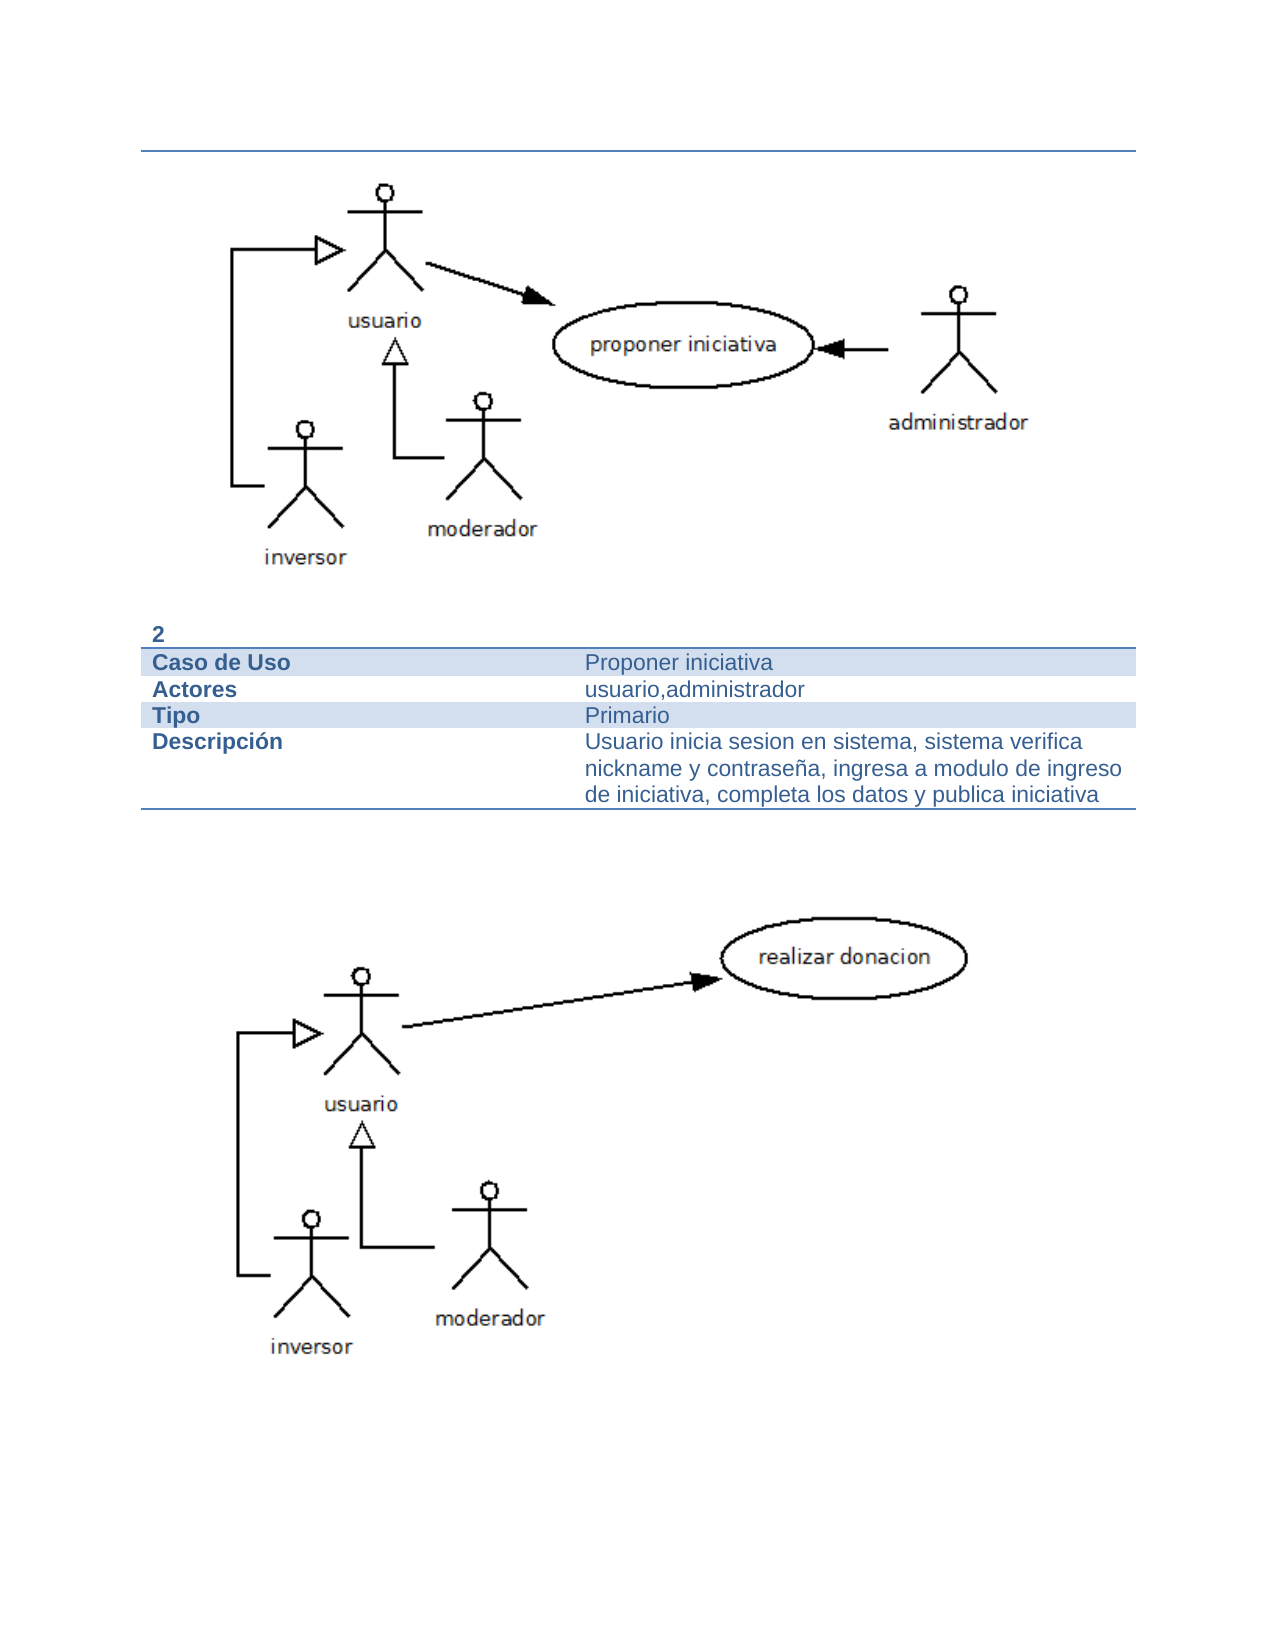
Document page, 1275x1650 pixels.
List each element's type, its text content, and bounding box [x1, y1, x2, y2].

picture [171, 911, 1104, 1376]
table_cell Primario [573, 702, 1136, 728]
table_cell Actores [141, 676, 573, 702]
table_cell Descripción [141, 728, 573, 807]
table_cell Caso de Uso [141, 649, 573, 676]
table_cell Tipo [141, 702, 573, 728]
table_header 2 [141, 152, 1136, 647]
table_cell Proponer iniciativa [573, 649, 1136, 676]
table_cell usuario,administrador [573, 676, 1136, 702]
picture [154, 152, 1123, 621]
table_cell Usuario inicia sesion en sistema, sistema verifica nickname y contraseña, ingresa a modulo de ingreso de iniciativa, completa los datos y publica iniciativa [573, 728, 1136, 807]
